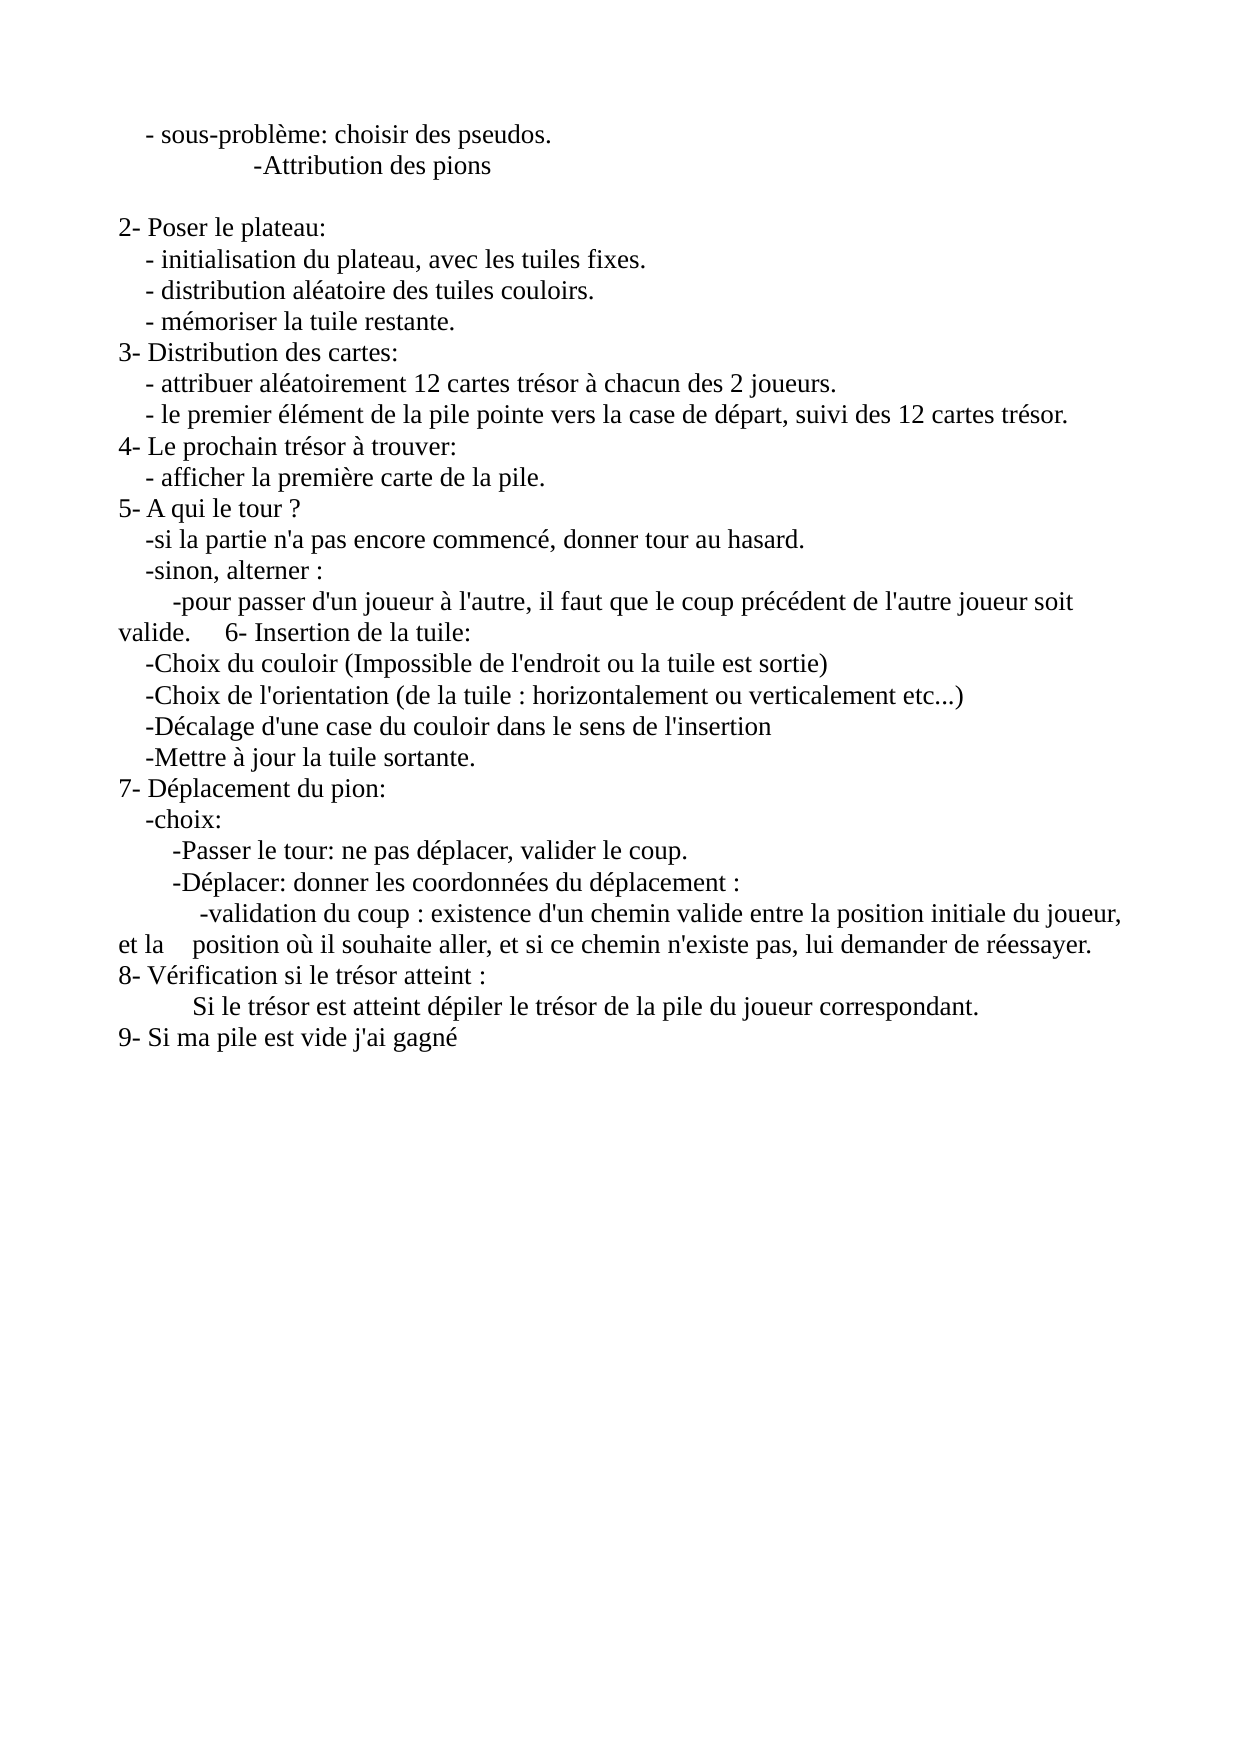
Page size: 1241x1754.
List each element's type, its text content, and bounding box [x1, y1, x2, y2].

text - le premier élément de la pile pointe vers la case de départ, suivi des 12 cartes trésor. [118, 398, 1122, 429]
text - sous-problème: choisir des pseudos. [118, 118, 1122, 149]
text - attribuer aléatoirement 12 cartes trésor à chacun des 2 joueurs. [118, 367, 1122, 398]
text - distribution aléatoire des tuiles couloirs. [118, 274, 1122, 305]
text -Décalage d'une case du couloir dans le sens de l'insertion [118, 710, 1122, 741]
text -choix: [118, 803, 1122, 834]
text - afficher la première carte de la pile. [118, 461, 1122, 492]
text 4- Le prochain trésor à trouver: [118, 429, 1122, 461]
text 2- Poser le plateau: [118, 212, 1122, 243]
text -Déplacer: donner les coordonnées du déplacement : [118, 866, 1122, 897]
text 5- A qui le tour ? [118, 492, 1122, 523]
text 9- Si ma pile est vide j'ai gagné [118, 1021, 1122, 1052]
text - mémoriser la tuile restante. [118, 305, 1122, 336]
text -validation du coup : existence d'un chemin valide entre la position initiale du joueur, et la position où il souhaite aller, et si ce chemin n'existe pas, lui demander de réessayer. [118, 897, 1122, 959]
text 8- Vérification si le trésor atteint : [118, 959, 1122, 990]
text -Choix de l'orientation (de la tuile : horizontalement ou verticalement etc...) [118, 679, 1122, 710]
text -pour passer d'un joueur à l'autre, il faut que le coup précédent de l'autre joueur soit valide. 6- Insertion de la tuile: [118, 585, 1122, 648]
text 3- Distribution des cartes: [118, 336, 1122, 367]
text -Mettre à jour la tuile sortante. [118, 741, 1122, 772]
text - initialisation du plateau, avec les tuiles fixes. [118, 243, 1122, 274]
text -Passer le tour: ne pas déplacer, valider le coup. [118, 834, 1122, 866]
text -si la partie n'a pas encore commencé, donner tour au hasard. [118, 523, 1122, 554]
text Si le trésor est atteint dépiler le trésor de la pile du joueur correspondant. [118, 990, 1122, 1021]
text -Attribution des pions [118, 149, 1122, 180]
text -Choix du couloir (Impossible de l'endroit ou la tuile est sortie) [118, 648, 1122, 679]
text -sinon, alterner : [118, 554, 1122, 585]
text 7- Déplacement du pion: [118, 772, 1122, 803]
